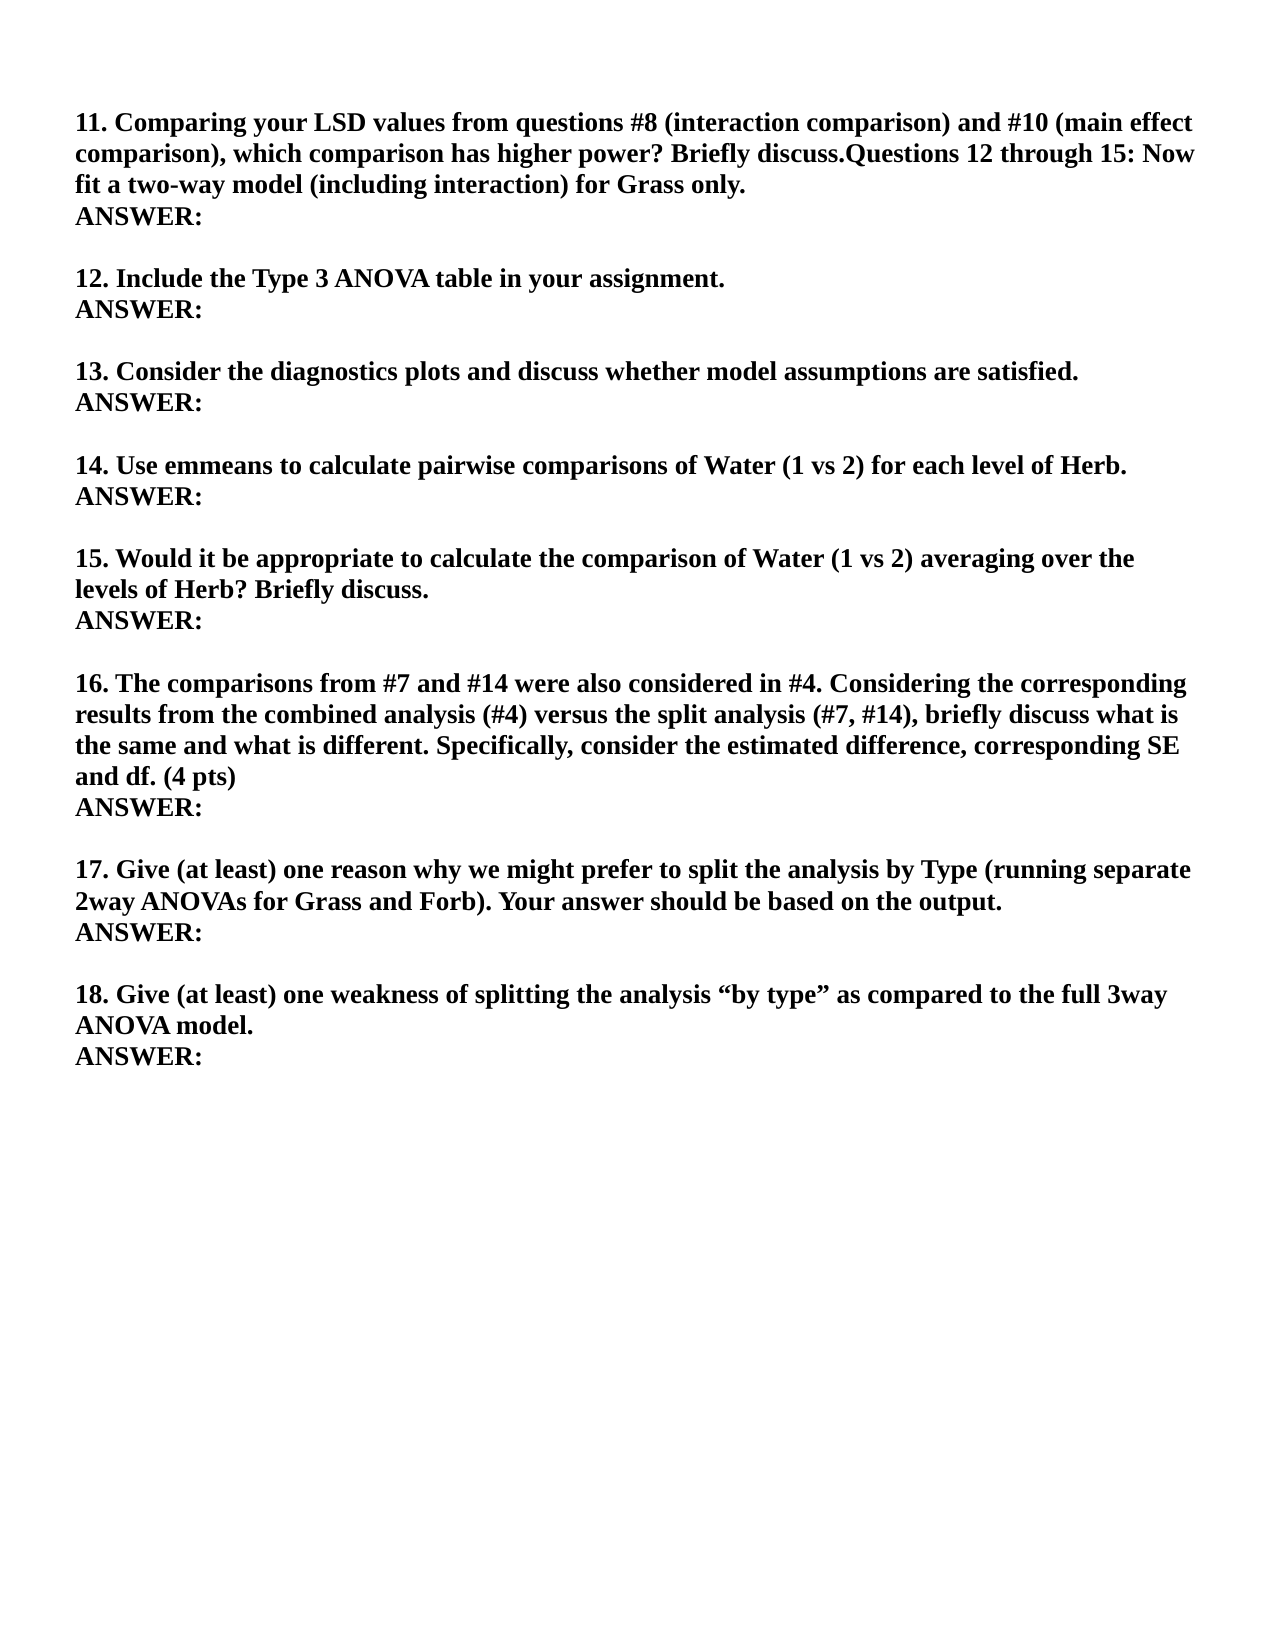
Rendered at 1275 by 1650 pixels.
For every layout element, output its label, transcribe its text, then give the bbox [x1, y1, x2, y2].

text 12. Include the Type 3 ANOVA table in your assignment. [75, 262, 1200, 293]
text ANSWER: [75, 480, 1200, 511]
text 14. Use emmeans to calculate pairwise comparisons of Water (1 vs 2) for each level of Herb. [75, 449, 1200, 480]
text ANSWER: [75, 199, 1200, 231]
text 2way ANOVAs for Grass and Forb). Your answer should be based on the output. [75, 885, 1200, 916]
text comparison), which comparison has higher power? Briefly discuss.Questions 12 through 15: Now fit a two-way model (including interaction) for Grass only. [75, 137, 1200, 199]
text ANOVA model. [75, 1009, 1200, 1041]
text ANSWER: [75, 604, 1200, 636]
text 11. Comparing your LSD values from questions #8 (interaction comparison) and #10 (main effect [75, 106, 1200, 137]
text 18. Give (at least) one weakness of splitting the analysis “by type” as compared to the full 3way [75, 978, 1200, 1009]
text ANSWER: [75, 791, 1200, 822]
text ANSWER: [75, 386, 1200, 418]
text results from the combined analysis (#4) versus the split analysis (#7, #14), briefly discuss what is [75, 698, 1200, 729]
text and df. (4 pts) [75, 760, 1200, 791]
text ANSWER: [75, 293, 1200, 324]
text 16. The comparisons from #7 and #14 were also considered in #4. Considering the corresponding [75, 667, 1200, 698]
text the same and what is different. Specifically, consider the estimated difference, corresponding SE [75, 729, 1200, 760]
text 13. Consider the diagnostics plots and discuss whether model assumptions are satisfied. [75, 355, 1200, 386]
text 17. Give (at least) one reason why we might prefer to split the analysis by Type (running separate [75, 854, 1200, 885]
text 15. Would it be appropriate to calculate the comparison of Water (1 vs 2) averaging over the levels of Herb? Briefly discuss. [75, 542, 1200, 604]
text ANSWER: [75, 1041, 1200, 1072]
text ANSWER: [75, 916, 1200, 947]
